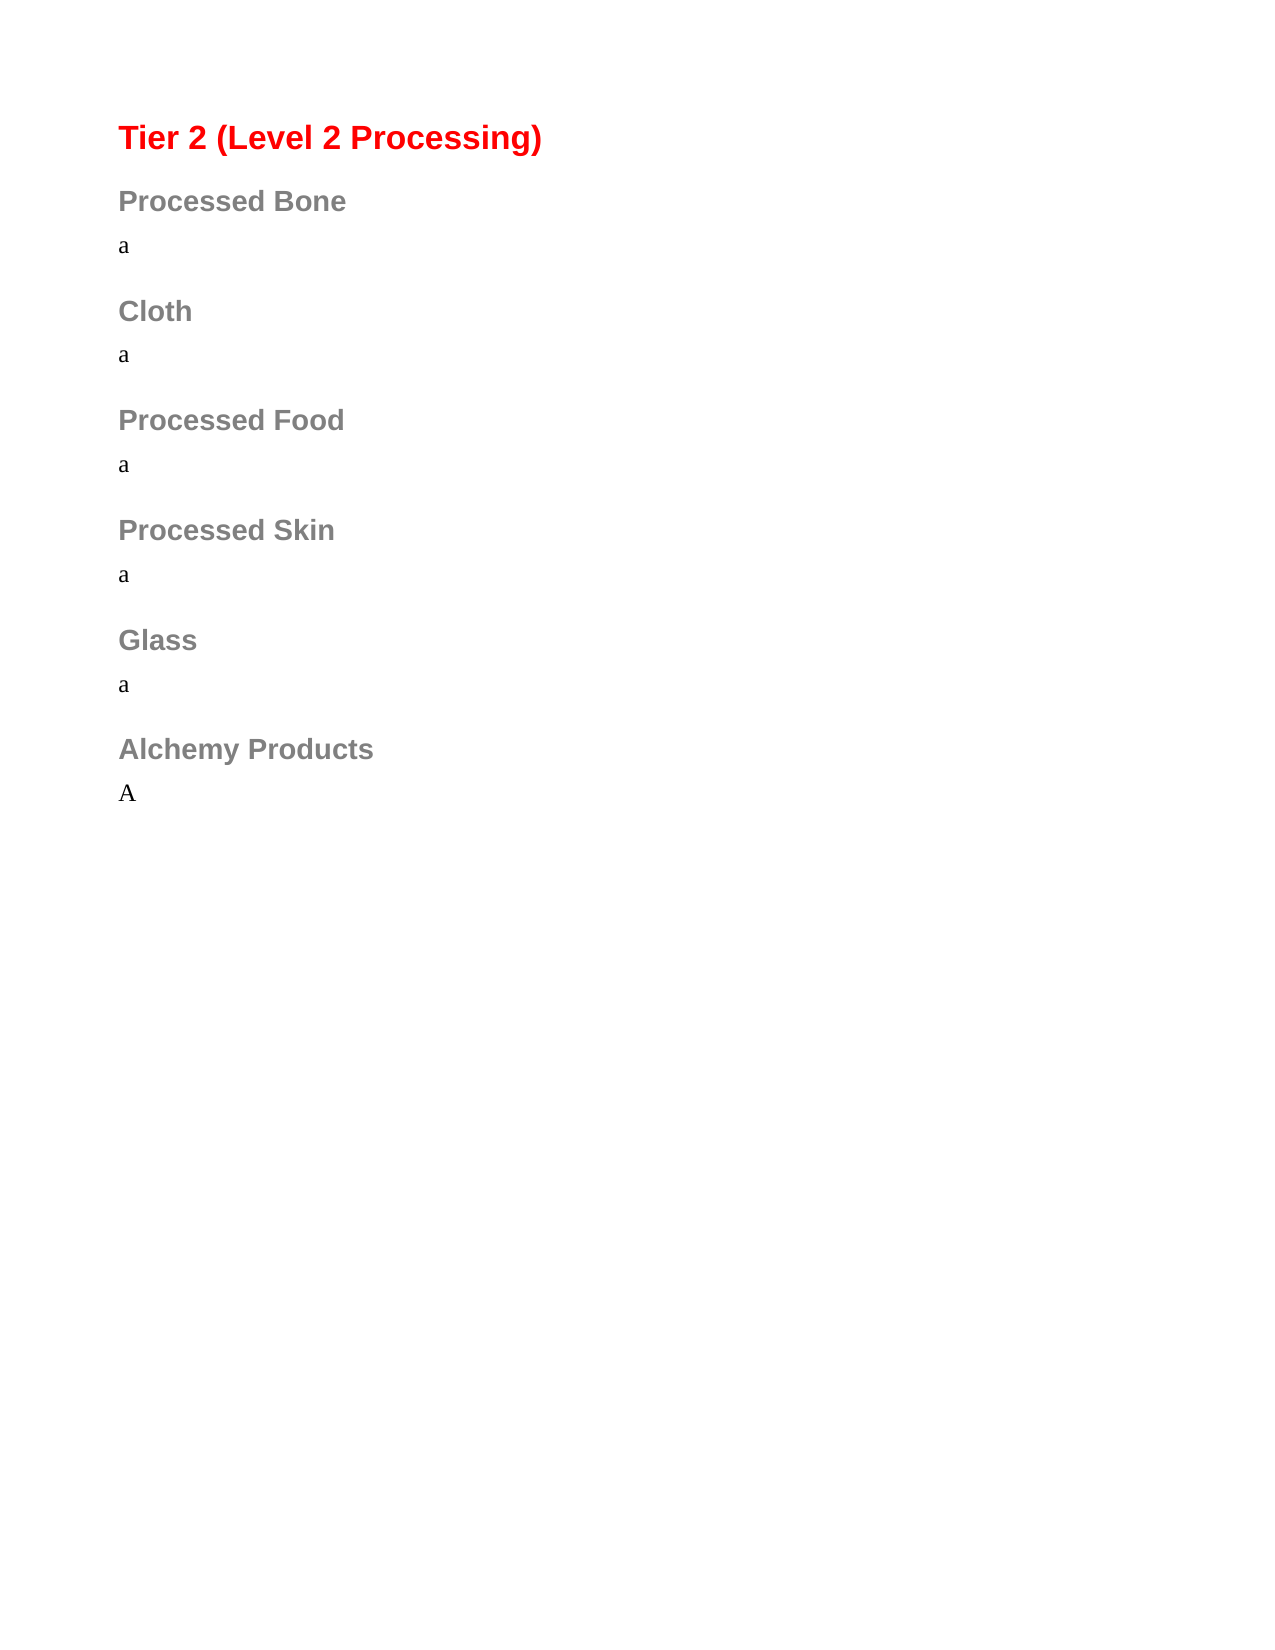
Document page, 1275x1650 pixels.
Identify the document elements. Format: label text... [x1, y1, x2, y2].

text a [118, 339, 1157, 368]
text a [118, 449, 1157, 478]
subtitle Tier 2 (Level 2 Processing) [118, 118, 1157, 157]
subtitle Alchemy Products [118, 732, 1157, 766]
subtitle Processed Skin [118, 513, 1157, 546]
text a [118, 559, 1157, 588]
subtitle Cloth [118, 293, 1157, 327]
text a [118, 230, 1157, 259]
text A [118, 778, 1157, 807]
subtitle Glass [118, 623, 1157, 656]
subtitle Processed Bone [118, 184, 1157, 217]
subtitle Processed Food [118, 403, 1157, 437]
text a [118, 669, 1157, 697]
